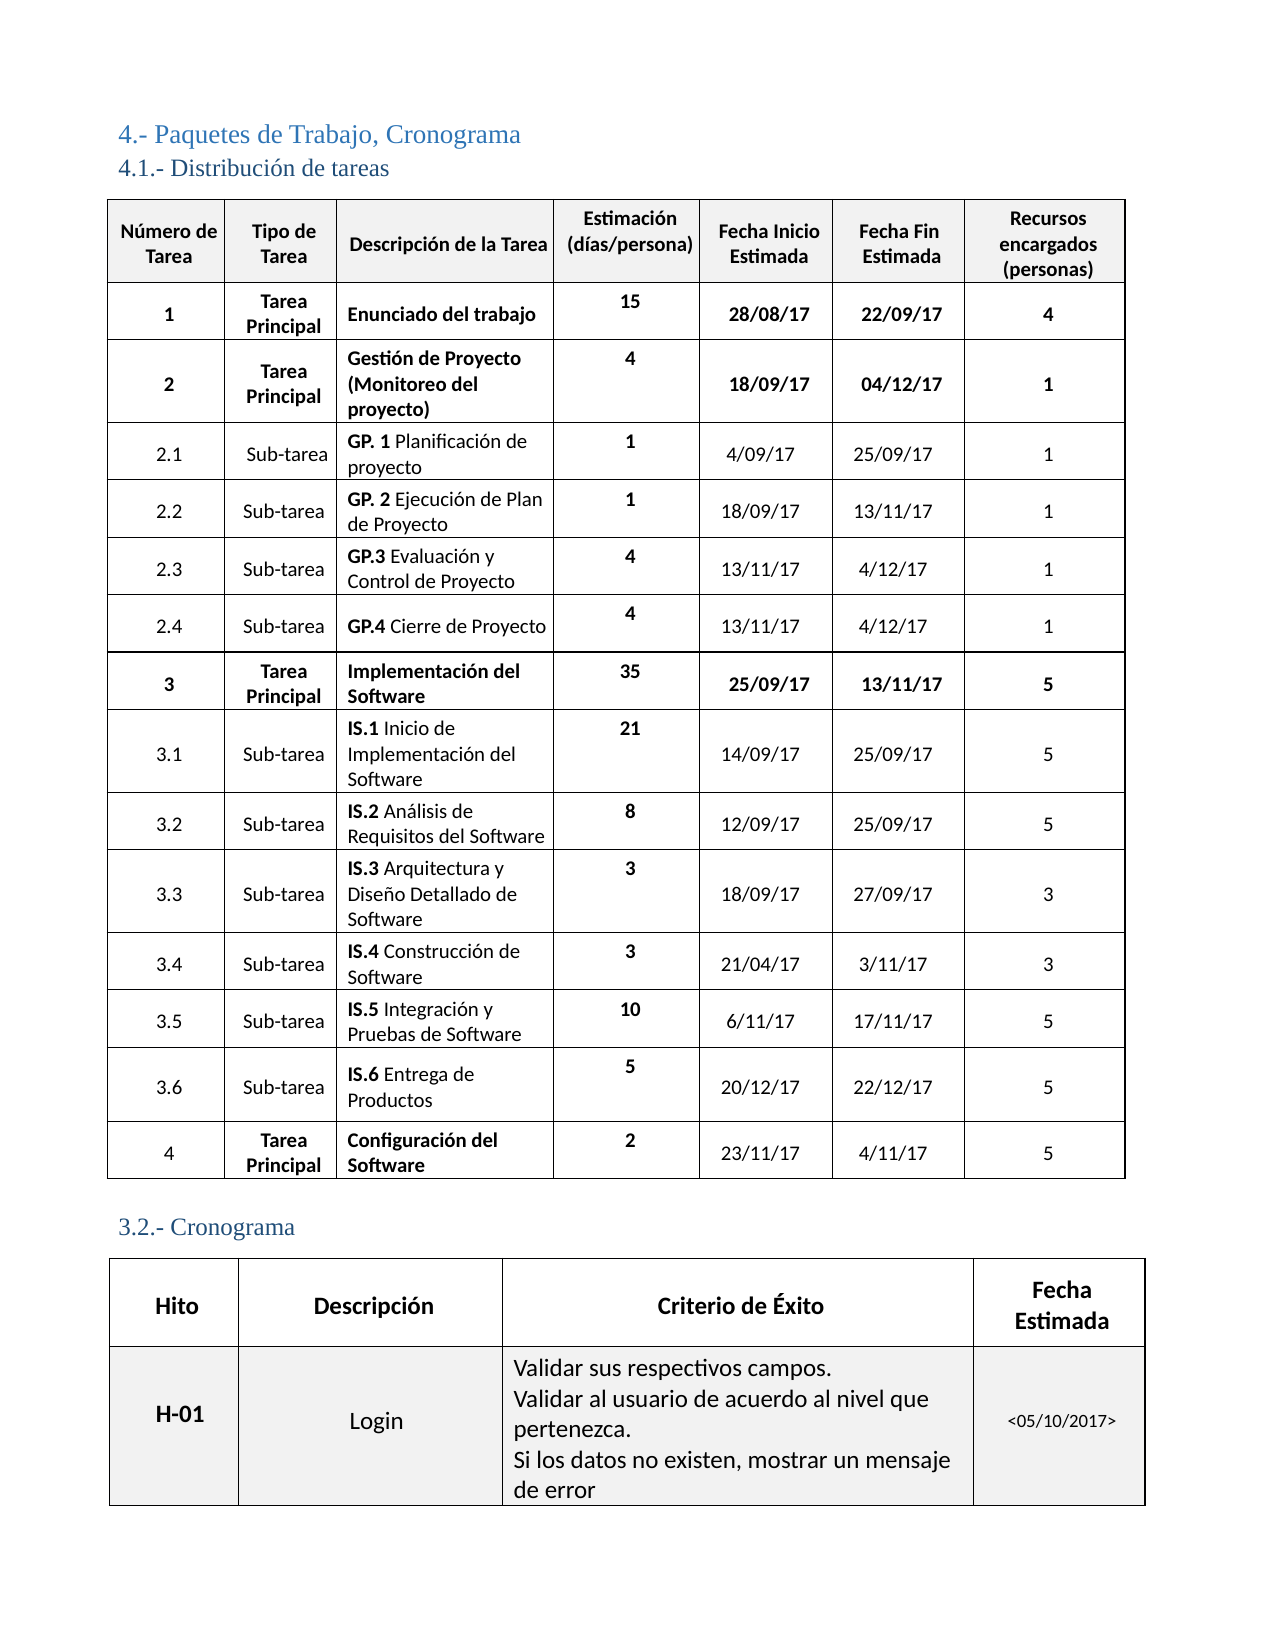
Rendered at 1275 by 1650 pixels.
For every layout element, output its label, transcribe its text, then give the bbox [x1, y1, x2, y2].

table_cell 5 [965, 1048, 1124, 1121]
table_header Hito [110, 1259, 238, 1346]
table_cell IS.3 Arquitectura y Diseño Detallado de Software [337, 850, 553, 932]
table_cell 20/12/17 [700, 1048, 832, 1121]
table_cell 13/11/17 [833, 653, 964, 709]
table_cell GP. 2 Ejecución de Plan de Proyecto [337, 480, 553, 537]
table_cell 14/09/17 [700, 710, 832, 792]
table_cell 3.6 [108, 1048, 224, 1121]
table_cell 1 [554, 480, 699, 537]
table_cell 4 [965, 283, 1124, 339]
table_header Recursos encargados (personas) [965, 200, 1124, 282]
table_cell 3 [108, 653, 224, 709]
table_cell 3.1 [108, 710, 224, 792]
table_cell 5 [965, 710, 1124, 792]
table_header Tipo de Tarea [225, 200, 336, 282]
table_cell GP.3 Evaluación y Control de Proyecto [337, 538, 553, 594]
table_header Descripción [239, 1259, 502, 1346]
table_cell Sub-tarea [225, 793, 336, 849]
table_cell 21 [554, 710, 699, 792]
table_cell IS.1 Inicio de Implementación del Software [337, 710, 553, 792]
table_cell 5 [965, 990, 1124, 1047]
table_cell 23/11/17 [700, 1122, 832, 1178]
table_cell Tarea Principal [225, 283, 336, 339]
table_header Fecha Estimada [974, 1259, 1144, 1346]
table_cell 3.2 [108, 793, 224, 849]
table_cell GP.4 Cierre de Proyecto [337, 595, 553, 651]
table_cell 17/11/17 [833, 990, 964, 1047]
table_cell 4 [554, 595, 699, 651]
table_cell 3 [965, 850, 1124, 932]
table_cell 1 [108, 283, 224, 339]
table_cell 25/09/17 [833, 710, 964, 792]
table_cell 13/11/17 [700, 538, 832, 594]
table_cell 25/09/17 [833, 793, 964, 849]
table_cell 4 [108, 1122, 224, 1178]
table_cell 3 [965, 933, 1124, 989]
table_cell 25/09/17 [700, 653, 832, 709]
table_header Descripción de la Tarea [337, 200, 553, 282]
table_cell IS.2 Análisis de Requisitos del Software [337, 793, 553, 849]
table_cell Sub-tarea [225, 990, 336, 1047]
table_cell 25/09/17 [833, 423, 964, 479]
table_cell 2 [108, 340, 224, 422]
table_cell Sub-tarea [225, 423, 336, 479]
table_cell 6/11/17 [700, 990, 832, 1047]
table_cell 3 [554, 850, 699, 932]
table_cell 4 [554, 340, 699, 422]
table_cell 1 [965, 340, 1124, 422]
table_cell Sub-tarea [225, 538, 336, 594]
table_cell 3.4 [108, 933, 224, 989]
table_cell 4 [554, 538, 699, 594]
table_cell 35 [554, 653, 699, 709]
table_cell IS.6 Entrega de Productos [337, 1048, 553, 1121]
table_cell 13/11/17 [833, 480, 964, 537]
table_cell 5 [965, 793, 1124, 849]
table_cell Sub-tarea [225, 710, 336, 792]
table_cell 28/08/17 [700, 283, 832, 339]
table_cell 8 [554, 793, 699, 849]
table_cell 2.1 [108, 423, 224, 479]
table_cell 13/11/17 [700, 595, 832, 651]
table_cell 3.5 [108, 990, 224, 1047]
table_cell Gestión de Proyecto (Monitoreo del proyecto) [337, 340, 553, 422]
table_cell IS.5 Integración y Pruebas de Software [337, 990, 553, 1047]
table_cell 1 [554, 423, 699, 479]
table_cell H-01 [110, 1347, 238, 1505]
table_cell 3/11/17 [833, 933, 964, 989]
table_cell Sub-tarea [225, 850, 336, 932]
table_cell 4/12/17 [833, 595, 964, 651]
table_cell Sub-tarea [225, 595, 336, 651]
subtitle 4.1.- Distribución de tareas [118, 153, 1157, 182]
table_cell 4/12/17 [833, 538, 964, 594]
table_cell 22/12/17 [833, 1048, 964, 1121]
table_cell GP. 1 Planificación de proyecto [337, 423, 553, 479]
table_cell Sub-tarea [225, 480, 336, 537]
table_header Fecha Inicio Estimada [700, 200, 832, 282]
table_header Fecha Fin Estimada [833, 200, 964, 282]
table_cell Tarea Principal [225, 340, 336, 422]
table_cell Tarea Principal [225, 653, 336, 709]
table_cell 18/09/17 [700, 340, 832, 422]
table_cell 5 [965, 653, 1124, 709]
table_header Criterio de Éxito [503, 1259, 973, 1346]
table_cell Validar sus respectivos campos. Validar al usuario de acuerdo al nivel que pertenezca. Si los datos no existen, mostrar un mensaje de error [503, 1347, 973, 1505]
table_cell 1 [965, 595, 1124, 651]
table_cell Tarea Principal [225, 1122, 336, 1178]
table_cell 1 [965, 423, 1124, 479]
table_cell IS.4 Construcción de Software [337, 933, 553, 989]
table_cell 2.2 [108, 480, 224, 537]
table_cell Sub-tarea [225, 933, 336, 989]
table_cell 3 [554, 933, 699, 989]
table_cell 5 [554, 1048, 699, 1121]
table_cell 1 [965, 480, 1124, 537]
table_header Estimación (días/persona) [554, 200, 699, 282]
table_cell 5 [965, 1122, 1124, 1178]
table_cell Login [239, 1347, 502, 1505]
table_cell 21/04/17 [700, 933, 832, 989]
table_cell 12/09/17 [700, 793, 832, 849]
table_cell 10 [554, 990, 699, 1047]
table_cell 18/09/17 [700, 850, 832, 932]
table_cell Sub-tarea [225, 1048, 336, 1121]
table_cell 4/09/17 [700, 423, 832, 479]
table_cell <05/10/2017> [974, 1347, 1144, 1505]
table_cell 15 [554, 283, 699, 339]
table_cell 27/09/17 [833, 850, 964, 932]
table_cell Configuración del Software [337, 1122, 553, 1178]
subtitle 3.2.- Cronograma [118, 1212, 1157, 1241]
table_header Número de Tarea [108, 200, 224, 282]
table_cell 3.3 [108, 850, 224, 932]
table_cell 1 [965, 538, 1124, 594]
table_cell 2 [554, 1122, 699, 1178]
table_cell Enunciado del trabajo [337, 283, 553, 339]
table_cell Implementación del Software [337, 653, 553, 709]
table_cell 2.3 [108, 538, 224, 594]
table_cell 22/09/17 [833, 283, 964, 339]
table_cell 18/09/17 [700, 480, 832, 537]
table_cell 04/12/17 [833, 340, 964, 422]
table_cell 4/11/17 [833, 1122, 964, 1178]
table_cell 2.4 [108, 595, 224, 651]
subtitle 4.- Paquetes de Trabajo, Cronograma [118, 118, 1157, 149]
